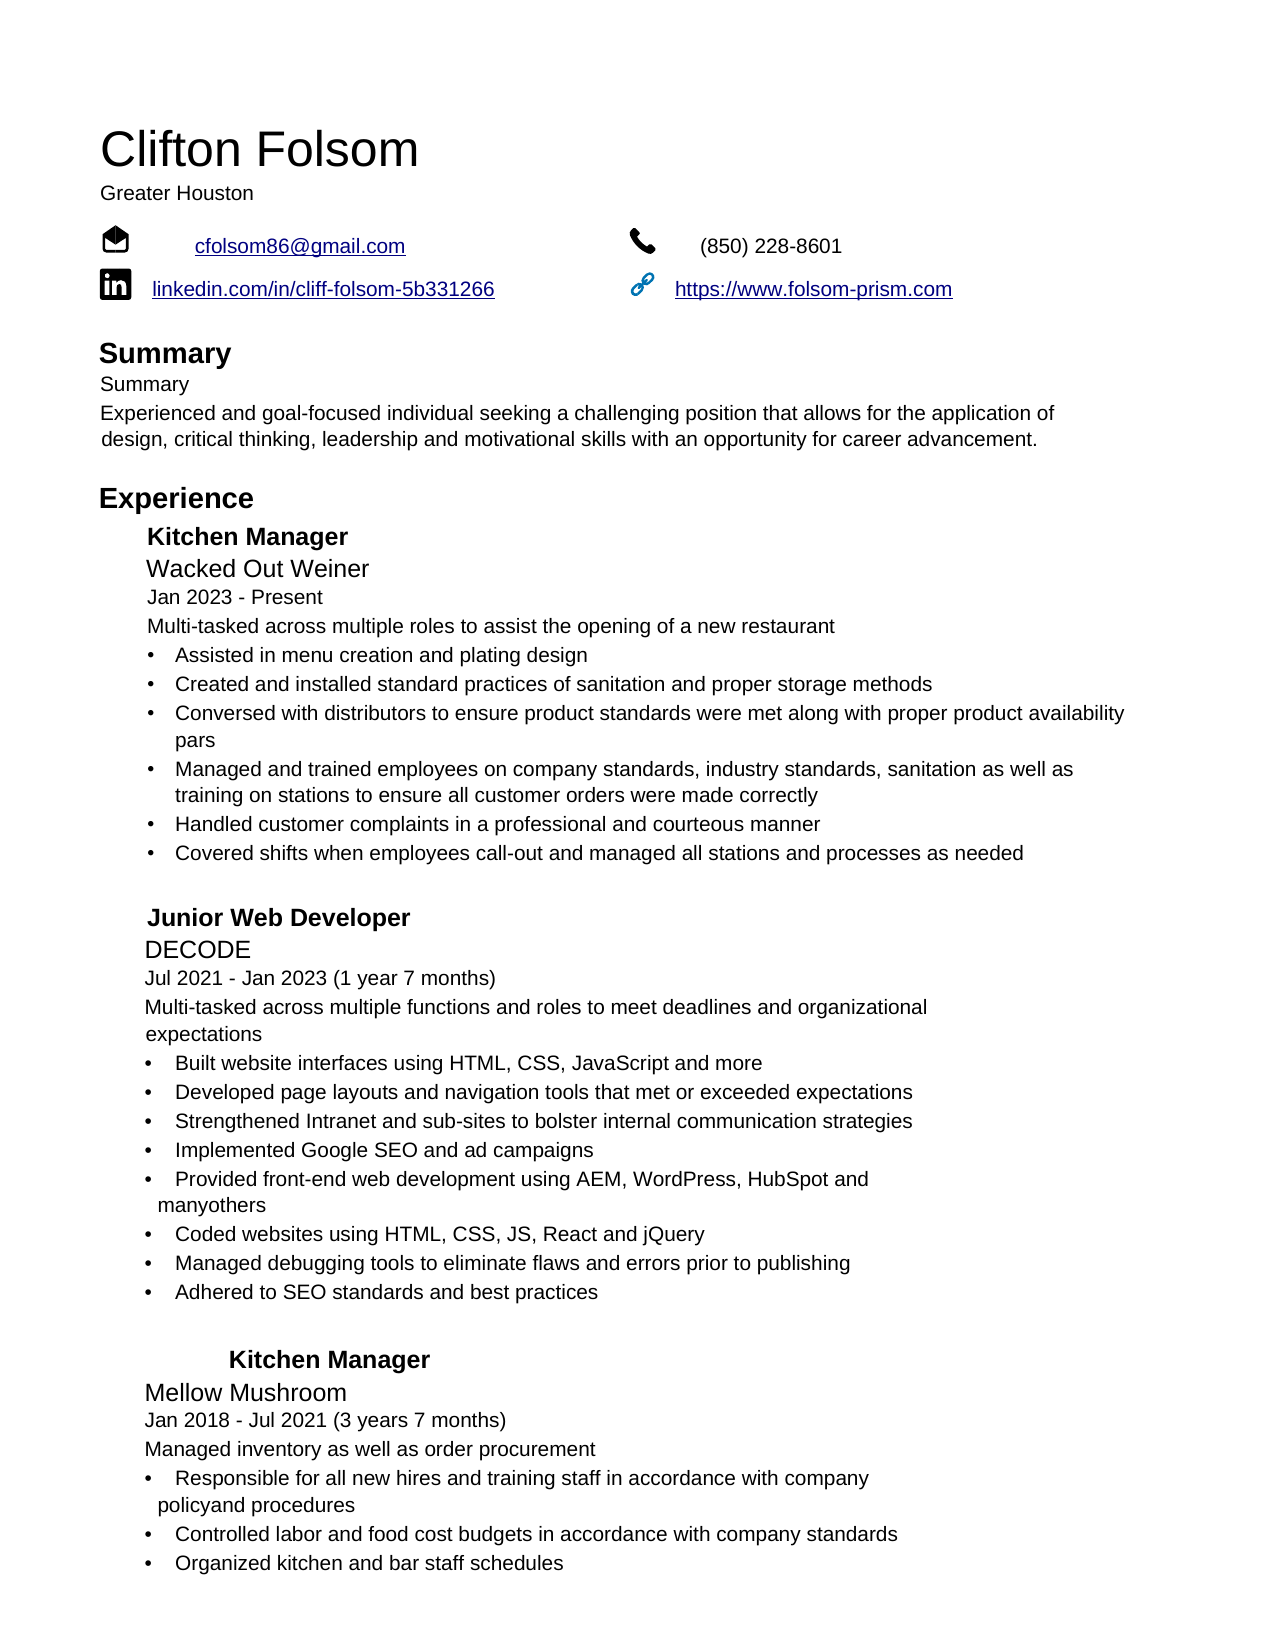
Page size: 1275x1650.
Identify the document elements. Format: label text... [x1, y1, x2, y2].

list Strengthened Intranet and sub-sites to bolster internal communication strategies [144, 1108, 945, 1132]
subtitle Kitchen Manager [175, 1345, 1128, 1374]
list Handled customer complaints in a professional and courteous manner [147, 812, 1128, 836]
list Covered shifts when employees call-out and managed all stations and processes as needed [147, 841, 1128, 865]
text Clifton Folsom [100, 119, 1128, 177]
list Assisted in menu creation and plating design [147, 643, 1128, 667]
text Multi-tasked across multiple roles to assist the opening of a new restaurant [100, 614, 1128, 638]
text Experienced and goal-focused individual seeking a challenging position that allows for the application of design, critical thinking, leadership and motivational skills with an opportunity for career advancement. [100, 401, 1128, 451]
list Created and installed standard practices of sanitation and proper storage methods [147, 672, 1128, 696]
text Managed inventory as well as order procurement [144, 1437, 945, 1461]
subtitle Summary [98, 336, 1128, 369]
subtitle Mellow Mushroom [144, 1378, 1128, 1406]
subtitle Wacked Out Weiner [146, 554, 1128, 583]
list Developed page layouts and navigation tools that met or exceeded expectations [144, 1079, 945, 1103]
subtitle Kitchen Manager [100, 522, 1128, 550]
text Jan 2018 - Jul 2021 (3 years 7 months) [144, 1408, 945, 1432]
list Managed debugging tools to eliminate flaws and errors prior to publishing [144, 1251, 945, 1274]
list Built website interfaces using HTML, CSS, JavaScript and more [144, 1051, 945, 1074]
list Managed and trained employees on company standards, industry standards, sanitation as well as training on stations to ensure all customer orders were made correctly [147, 757, 1128, 807]
list Responsible for all new hires and training staff in accordance with company policyand procedures [144, 1466, 945, 1517]
list Controlled labor and food cost budgets in accordance with company standards [144, 1522, 945, 1546]
subtitle Junior Web Developer [100, 903, 1128, 932]
subtitle Experience [98, 481, 1128, 514]
list Implemented Google SEO and ad campaigns [144, 1137, 945, 1161]
subtitle DECODE [144, 936, 1128, 964]
list Organized kitchen and bar staff schedules [144, 1551, 945, 1574]
list Adhered to SEO standards and best practices [144, 1279, 945, 1303]
list Provided front-end web development using AEM, WordPress, HubSpot and manyothers [144, 1166, 945, 1217]
text Summary [100, 372, 945, 396]
text cfolsom86@gmail.com (850) 228-8601 [144, 234, 945, 258]
list Coded websites using HTML, CSS, JS, React and jQuery [144, 1222, 945, 1246]
text Jul 2021 - Jan 2023 (1 year 7 months) [144, 966, 945, 990]
text Jan 2023 - Present [100, 585, 1128, 609]
text Greater Houston [100, 181, 945, 205]
list Conversed with distributors to ensure product standards were met along with proper product availability pars [147, 701, 1128, 752]
text linkedin.com/in/cliff-folsom-5b331266 https://www.folsom-prism.com [152, 277, 1128, 301]
text Multi-tasked across multiple functions and roles to meet deadlines and organizational expectations [144, 995, 945, 1046]
